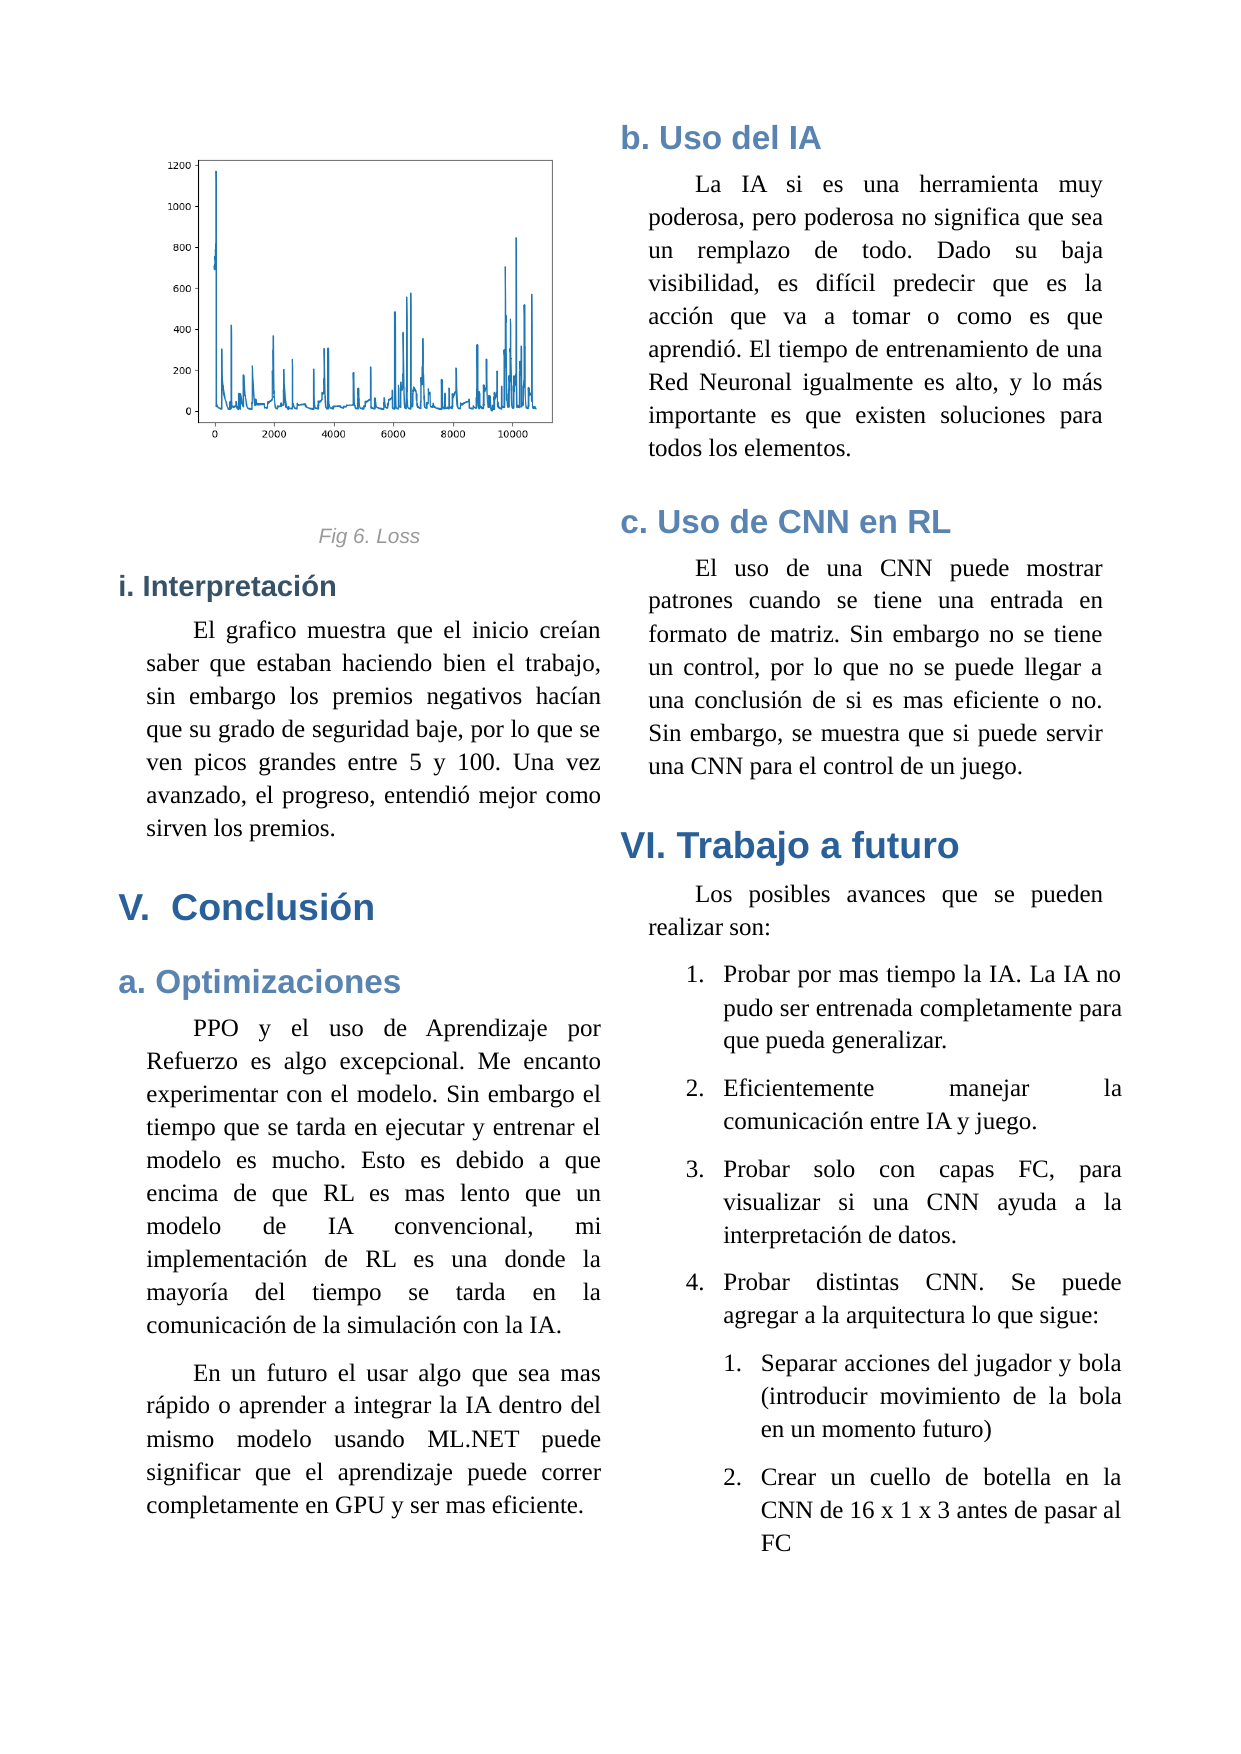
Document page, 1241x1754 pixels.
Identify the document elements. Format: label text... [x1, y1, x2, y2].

subtitle VI. Trabajo a futuro [620, 823, 1122, 866]
subtitle V. Conclusión [118, 885, 620, 928]
list Separar acciones del jugador y bola (introducir movimiento de la bola en un momento futuro) [723, 1348, 1122, 1443]
list Probar distintas CNN. Se puede agregar a la arquitectura lo que sigue: [686, 1267, 1122, 1329]
subtitle Fig 6. Loss [118, 524, 620, 548]
text PPO y el uso de Aprendizaje por Refuerzo es algo excepcional. Me encanto experimentar con el modelo. Sin embargo el tiempo que se tarda en ejecutar y entrenar el modelo es mucho. Esto es debido a que encima de que RL es mas lento que un modelo de IA convencional, mi implementación de RL es una donde la mayoría del tiempo se tarda en la comunicación de la simulación con la IA. [146, 1013, 601, 1339]
text El grafico muestra que el inicio creían saber que estaban haciendo bien el trabajo, sin embargo los premios negativos hacían que su grado de seguridad baje, por lo que se ven picos grandes entre 5 y 100. Una vez avanzado, el progreso, entendió mejor como sirven los premios. [146, 615, 601, 842]
text Los posibles avances que se pueden realizar son: [648, 879, 1103, 941]
text La IA si es una herramienta muy poderosa, pero poderosa no significa que sea un remplazo de todo. Dado su baja visibilidad, es difícil predecir que es la acción que va a tomar o como es que aprendió. El tiempo de entrenamiento de una Red Neuronal igualmente es alto, y lo más importante es que existen soluciones para todos los elementos. [648, 169, 1103, 462]
text En un futuro el usar algo que sea mas rápido o aprender a integrar la IA dentro del mismo modelo usando ML.NET puede significar que el aprendizaje puede correr completamente en GPU y ser mas eficiente. [146, 1358, 601, 1518]
subtitle i. Interpretación [118, 569, 620, 602]
picture [141, 118, 597, 460]
subtitle b. Uso del IA [620, 118, 1122, 157]
text El uso de una CNN puede mostrar patrones cuando se tiene una entrada en formato de matriz. Sin embargo no se tiene un control, por lo que no se puede llegar a una conclusión de si es mas eficiente o no. Sin embargo, se muestra que si puede servir una CNN para el control de un juego. [648, 553, 1103, 779]
subtitle c. Uso de CNN en RL [620, 502, 1122, 540]
subtitle a. Optimizaciones [118, 962, 620, 1000]
list Probar por mas tiempo la IA. La IA no pudo ser entrenada completamente para que pueda generalizar. [686, 959, 1122, 1054]
list Crear un cuello de botella en la CNN de 16 x 1 x 3 antes de pasar al FC [723, 1462, 1122, 1557]
list Eficientemente manejar la comunicación entre IA y juego. [686, 1073, 1122, 1135]
list Probar solo con capas FC, para visualizar si una CNN ayuda a la interpretación de datos. [686, 1154, 1122, 1249]
